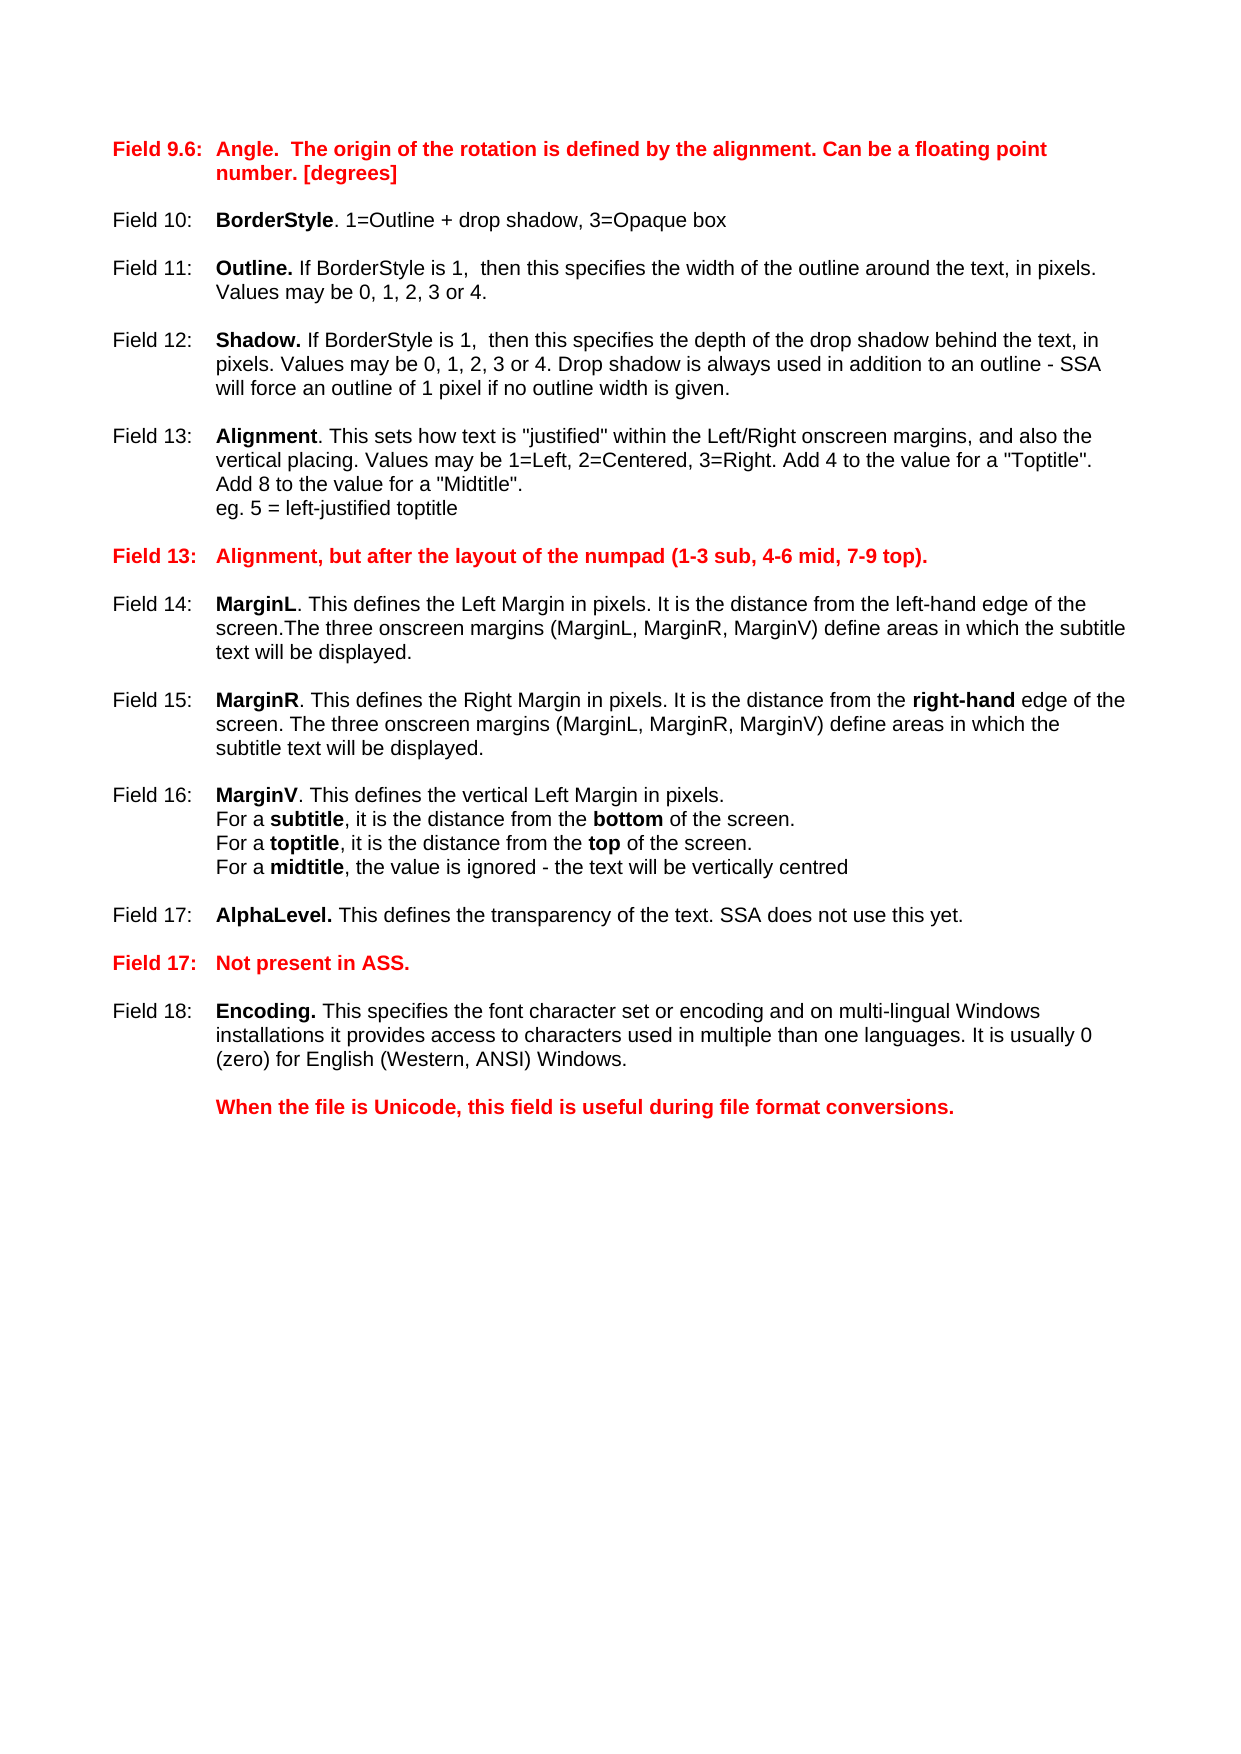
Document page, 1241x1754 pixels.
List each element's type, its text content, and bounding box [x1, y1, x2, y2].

text Field 17: Not present in ASS. [112, 951, 1128, 975]
text Field 16: MarginV. This defines the vertical Left Margin in pixels. For a subtitle, it is the distance from the bottom of the screen. For a toptitle, it is the distance from the top of the screen. For a midtitle, the value is ignored - the text will be vertically centred [112, 783, 1128, 903]
text Field 13: Alignment. This sets how text is "justified" within the Left/Right onscreen margins, and also the vertical placing. Values may be 1=Left, 2=Centered, 3=Right. Add 4 to the value for a "Toptitle". Add 8 to the value for a "Midtitle". eg. 5 = left-justified toptitle [112, 424, 1128, 520]
text Field 10: BorderStyle. 1=Outline + drop shadow, 3=Opaque box [112, 208, 1128, 232]
text When the file is Unicode, this field is useful during file format conversions. [112, 1095, 1128, 1119]
text Field 12: Shadow. If BorderStyle is 1, then this specifies the depth of the drop shadow behind the text, in pixels. Values may be 0, 1, 2, 3 or 4. Drop shadow is always used in addition to an outline - SSA will force an outline of 1 pixel if no outline width is given. [112, 328, 1128, 400]
text Field 11: Outline. If BorderStyle is 1, then this specifies the width of the outline around the text, in pixels. Values may be 0, 1, 2, 3 or 4. [112, 256, 1128, 304]
text Field 9.6: Angle. The origin of the rotation is defined by the alignment. Can be a floating point number. [degrees] [112, 136, 1128, 184]
text Field 14: MarginL. This defines the Left Margin in pixels. It is the distance from the left-hand edge of the screen.The three onscreen margins (MarginL, MarginR, MarginV) define areas in which the subtitle text will be displayed. [112, 592, 1128, 663]
text Field 17: AlphaLevel. This defines the transparency of the text. SSA does not use this yet. [112, 903, 1128, 927]
text Field 13: Alignment, but after the layout of the numpad (1-3 sub, 4-6 mid, 7-9 top). [112, 544, 1128, 568]
text Field 18: Encoding. This specifies the font character set or encoding and on multi-lingual Windows installations it provides access to characters used in multiple than one languages. It is usually 0 (zero) for English (Western, ANSI) Windows. [112, 999, 1128, 1071]
text Field 15: MarginR. This defines the Right Margin in pixels. It is the distance from the right-hand edge of the screen. The three onscreen margins (MarginL, MarginR, MarginV) define areas in which the subtitle text will be displayed. [112, 687, 1128, 759]
